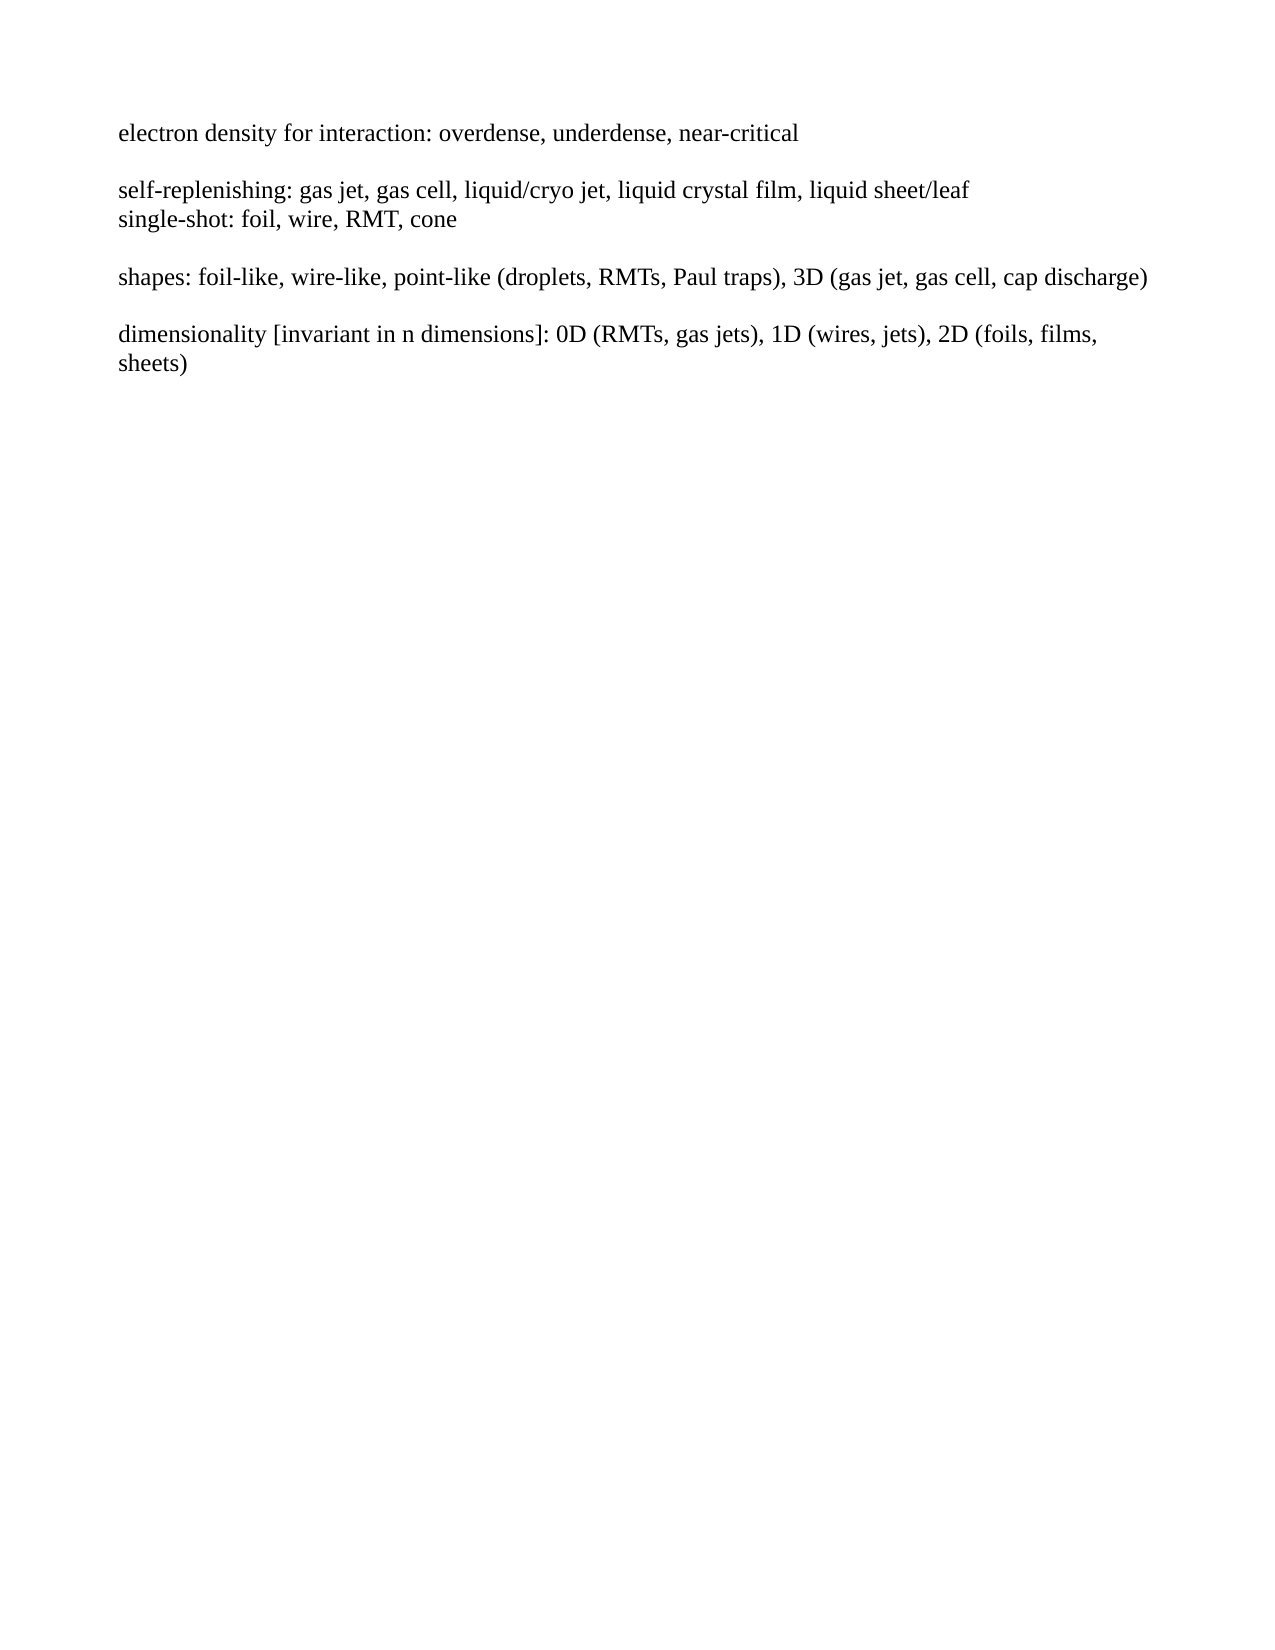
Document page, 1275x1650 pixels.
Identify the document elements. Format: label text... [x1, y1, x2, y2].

text shapes: foil-like, wire-like, point-like (droplets, RMTs, Paul traps), 3D (gas jet, gas cell, cap discharge) [118, 262, 1157, 291]
text self-replenishing: gas jet, gas cell, liquid/cryo jet, liquid crystal film, liquid sheet/leaf [118, 176, 1157, 204]
text single-shot: foil, wire, RMT, cone [118, 204, 1157, 233]
text electron density for interaction: overdense, underdense, near-critical [118, 118, 1157, 147]
text dimensionality [invariant in n dimensions]: 0D (RMTs, gas jets), 1D (wires, jets), 2D (foils, films, sheets) [118, 319, 1157, 377]
